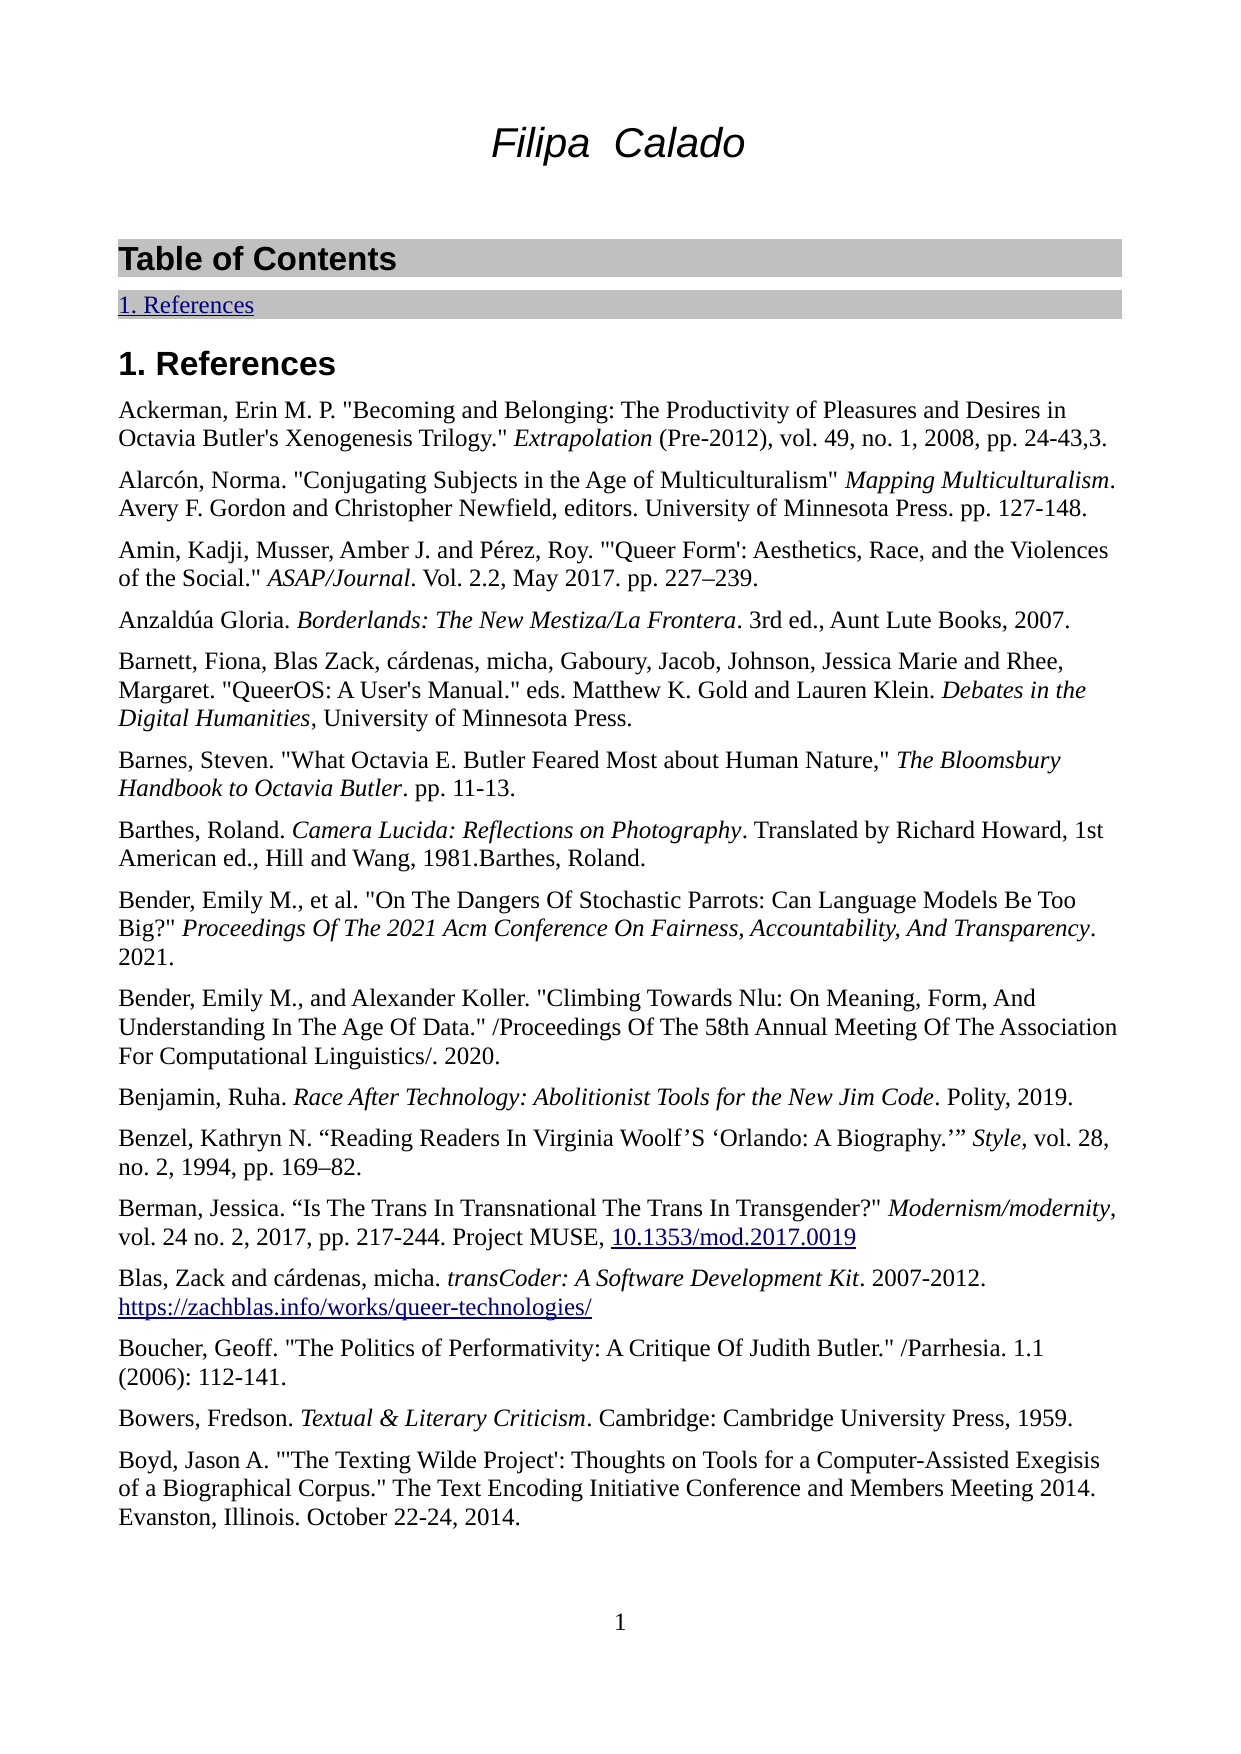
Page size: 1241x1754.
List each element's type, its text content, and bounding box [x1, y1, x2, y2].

text Barnes, Steven. "What Octavia E. Butler Feared Most about Human Nature," The Bloomsbury Handbook to Octavia Butler. pp. 11-13. [118, 745, 1122, 802]
text Anzaldúa Gloria. Borderlands: The New Mestiza/La Frontera. 3rd ed., Aunt Lute Books, 2007. [118, 605, 1122, 633]
text Barnett, Fiona, Blas Zack, cárdenas, micha, Gaboury, Jacob, Johnson, Jessica Marie and Rhee, Margaret. "QueerOS: A User's Manual." eds. Matthew K. Gold and Lauren Klein. Debates in the Digital Humanities, University of Minnesota Press. [118, 646, 1122, 732]
text Barthes, Roland. Camera Lucida: Reflections on Photography. Translated by Richard Howard, 1st American ed., Hill and Wang, 1981.Barthes, Roland. [118, 815, 1122, 872]
text 1. References [118, 290, 1122, 319]
text Bender, Emily M., and Alexander Koller. "Climbing Towards Nlu: On Meaning, Form, And Understanding In The Age Of Data." /Proceedings Of The 58th Annual Meeting Of The Association For Computational Linguistics/. 2020. [118, 983, 1122, 1070]
text Blas, Zack and cárdenas, micha. transCoder: A Software Development Kit. 2007-2012. https://zachblas.info/works/queer-technologies/ [118, 1263, 1122, 1321]
text Bender, Emily M., et al. "On The Dangers Of Stochastic Parrots: Can Language Models Be Too Big?" Proceedings Of The 2021 Acm Conference On Fairness, Accountability, And Transparency. 2021. [118, 885, 1122, 971]
text Bowers, Fredson. Textual & Literary Criticism. Cambridge: Cambridge University Press, 1959. [118, 1403, 1122, 1432]
text Ackerman, Erin M. P. "Becoming and Belonging: The Productivity of Pleasures and Desires in Octavia Butler's Xenogenesis Trilogy." Extrapolation (Pre-2012), vol. 49, no. 1, 2008, pp. 24-43,3. [118, 395, 1122, 452]
subtitle Table of Contents [118, 239, 1122, 277]
text Alarcón, Norma. "Conjugating Subjects in the Age of Multiculturalism" Mapping Multiculturalism. Avery F. Gordon and Christopher Newfield, editors. University of Minnesota Press. pp. 127-148. [118, 465, 1122, 522]
text Boucher, Geoff. "The Politics of Performativity: A Critique Of Judith Butler." /Parrhesia. 1.1 (2006): 112-141. [118, 1333, 1122, 1391]
text Amin, Kadji, Musser, Amber J. and Pérez, Roy. "'Queer Form': Aesthetics, Race, and the Violences of the Social." ASAP/Journal. Vol. 2.2, May 2017. pp. 227–239. [118, 535, 1122, 592]
subtitle Filipa Calado [118, 118, 1122, 166]
text Boyd, Jason A. "'The Texting Wilde Project': Thoughts on Tools for a Computer-Assisted Exegisis of a Biographical Corpus." The Text Encoding Initiative Conference and Members Meeting 2014. Evanston, Illinois. October 22-24, 2014. [118, 1445, 1122, 1531]
text Berman, Jessica. “Is The Trans In Transnational The Trans In Transgender?" Modernism/modernity, vol. 24 no. 2, 2017, pp. 217-244. Project MUSE, 10.1353/mod.2017.0019 [118, 1193, 1122, 1251]
text Benzel, Kathryn N. “Reading Readers In Virginia Woolf’S ‘Orlando: A Biography.’” Style, vol. 28, no. 2, 1994, pp. 169–82. [118, 1123, 1122, 1181]
text Benjamin, Ruha. Race After Technology: Abolitionist Tools for the New Jim Code. Polity, 2019. [118, 1082, 1122, 1111]
subtitle References [118, 344, 1122, 382]
